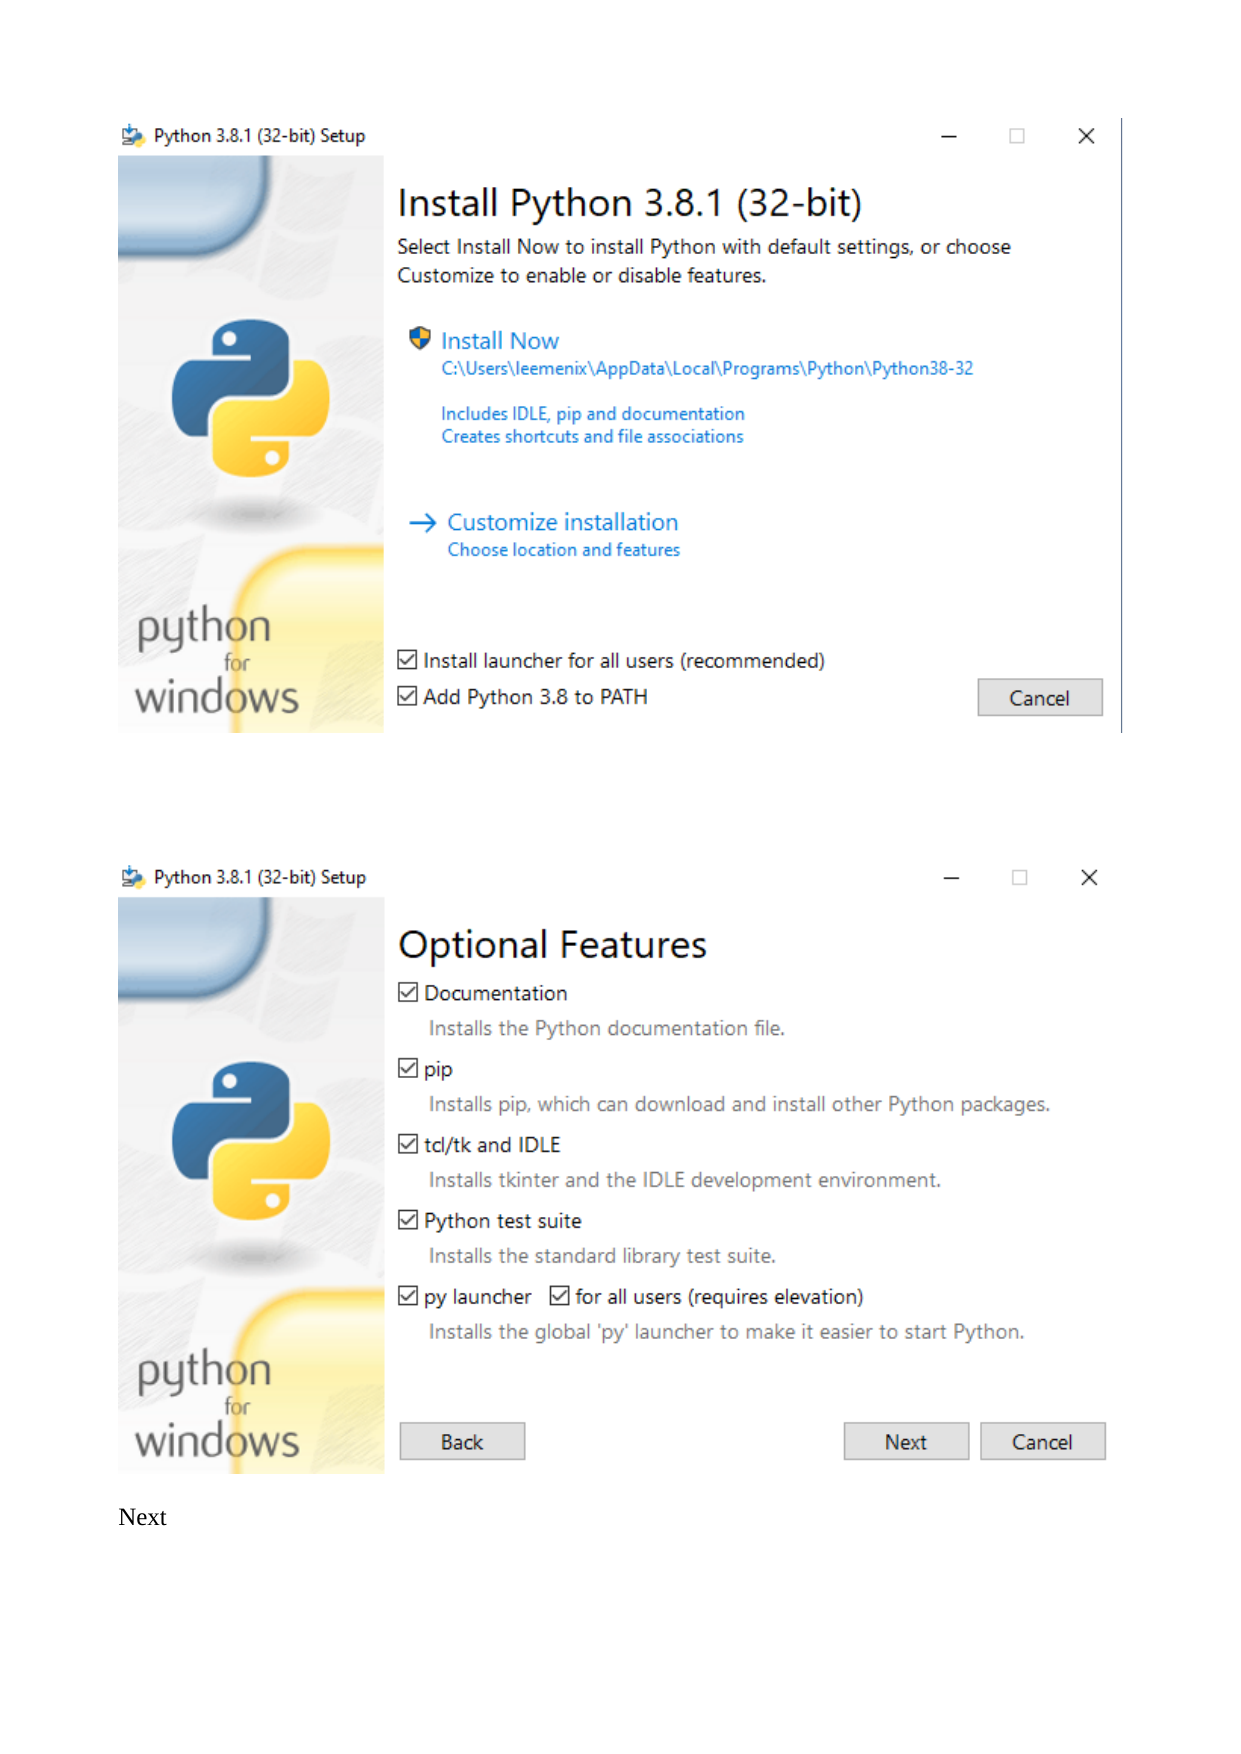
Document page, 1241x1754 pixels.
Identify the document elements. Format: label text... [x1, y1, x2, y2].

text Next [118, 1502, 1122, 1531]
picture [118, 862, 1123, 1474]
picture [118, 118, 1123, 733]
